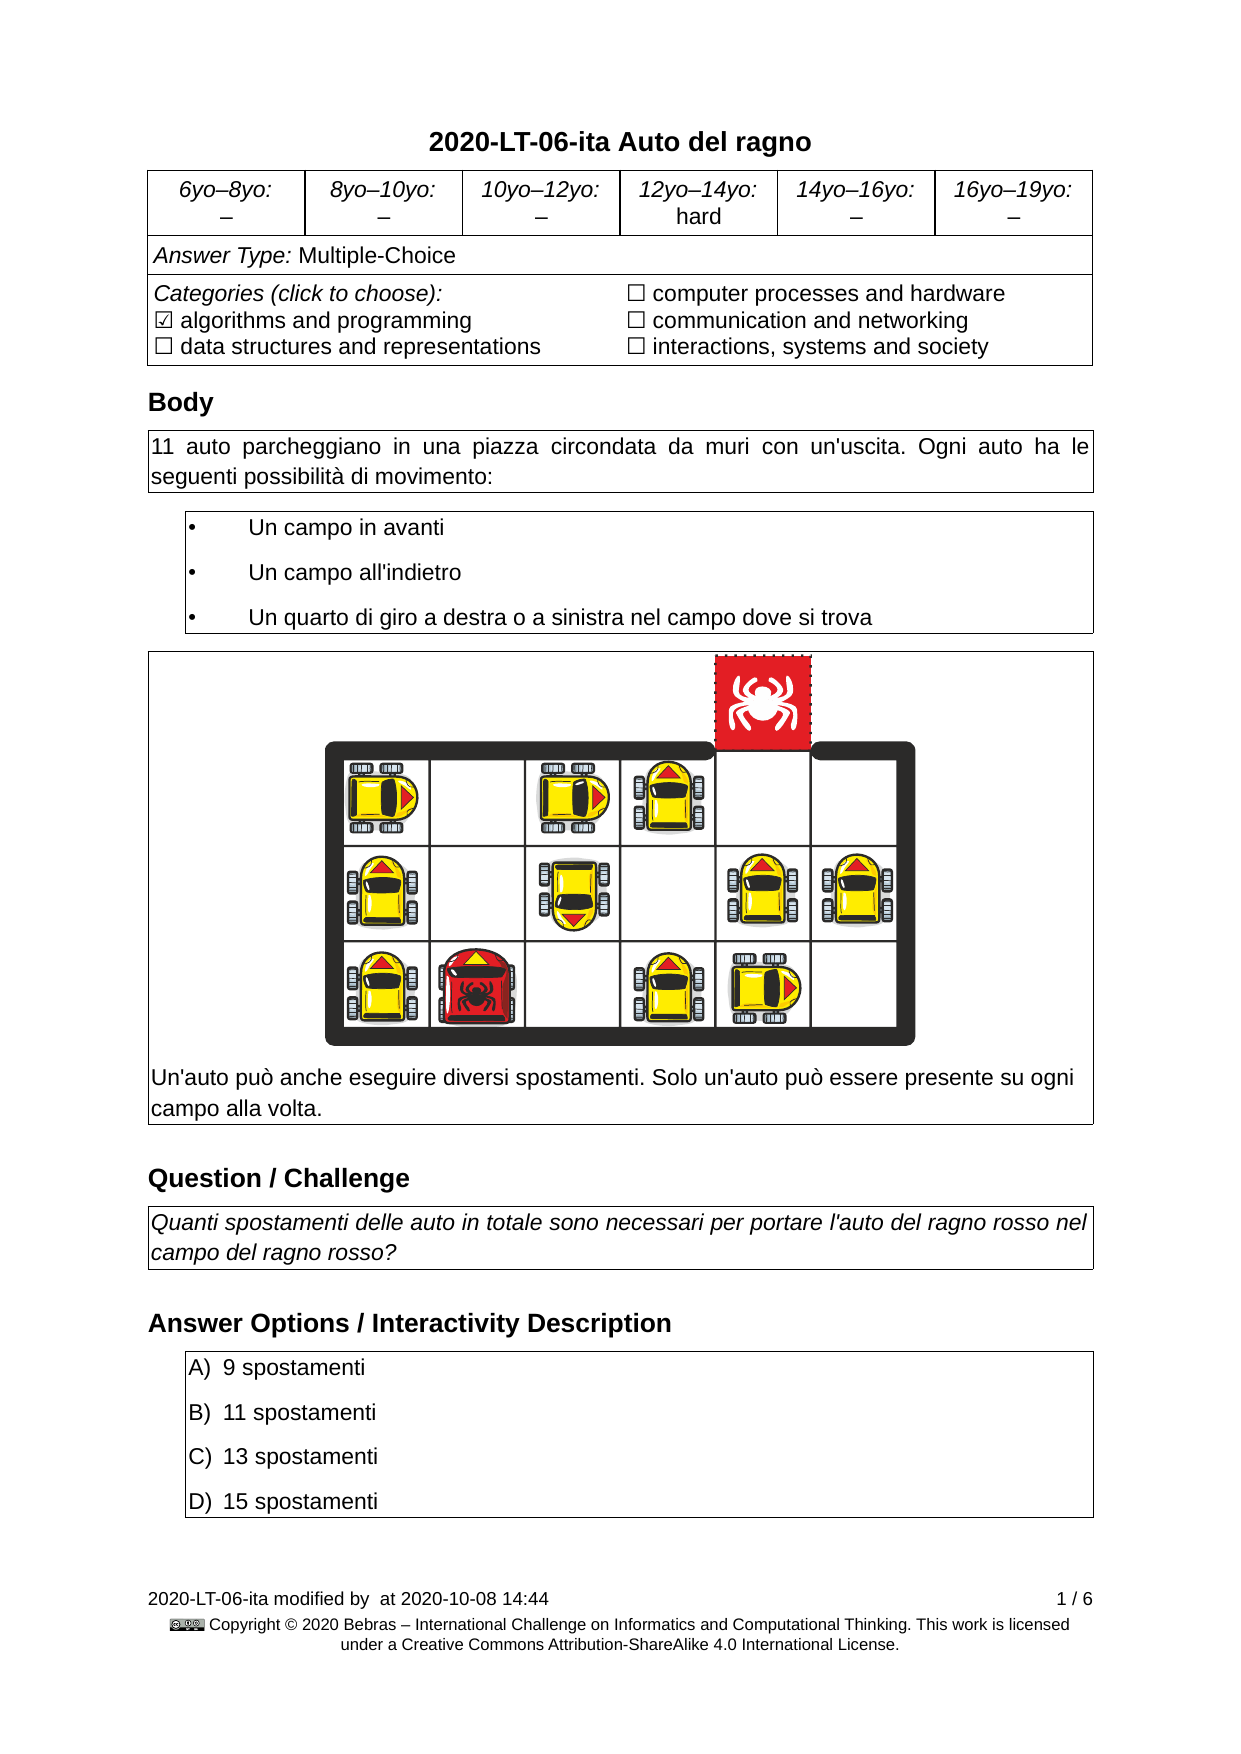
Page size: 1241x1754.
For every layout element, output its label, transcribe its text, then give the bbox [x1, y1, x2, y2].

subtitle Answer Options / Interactivity Description [148, 1308, 1093, 1338]
table_cell ☐ computer processes and hardware ☐ communication and networking ☐ interactions, systems and society [620, 275, 1092, 365]
list 13 spostamenti [186, 1440, 1093, 1470]
list 9 spostamenti [186, 1352, 1093, 1380]
table_header 10yo–12yo: – [463, 171, 619, 235]
subtitle Body [148, 387, 1093, 417]
table_cell Answer Type: Multiple-Choice [148, 236, 1092, 274]
table_header 8yo–10yo: – [306, 171, 462, 235]
table_cell Categories (click to choose): ☑ algorithms and programming ☐ data structures and representations [148, 275, 620, 365]
text Un'auto può anche eseguire diversi spostamenti. Solo un'auto può essere presente su ogni campo alla volta. [149, 1061, 1093, 1124]
table_header 6yo–8yo: – [148, 171, 304, 235]
list 15 spostamenti [186, 1485, 1093, 1517]
text 11 auto parcheggiano in una piazza circondata da muri con un'uscita. Ogni auto ha le seguenti possibilità di movimento: [149, 431, 1093, 492]
list Un campo in avanti [186, 512, 1093, 540]
subtitle 2020-LT-06-ita Auto del ragno [148, 125, 1093, 157]
list Un campo all'indietro [186, 556, 1093, 585]
table_header 12yo–14yo: hard [621, 171, 777, 235]
list Un quarto di giro a destra o a sinistra nel campo dove si trova [186, 601, 1093, 633]
table_header 14yo–16yo: – [778, 171, 934, 235]
text Quanti spostamenti delle auto in totale sono necessari per portare l'auto del ragno rosso nel campo del ragno rosso? [149, 1207, 1093, 1269]
subtitle Question / Challenge [148, 1163, 1093, 1193]
table_header 16yo–19yo: – [936, 171, 1092, 235]
list 11 spostamenti [186, 1396, 1093, 1425]
